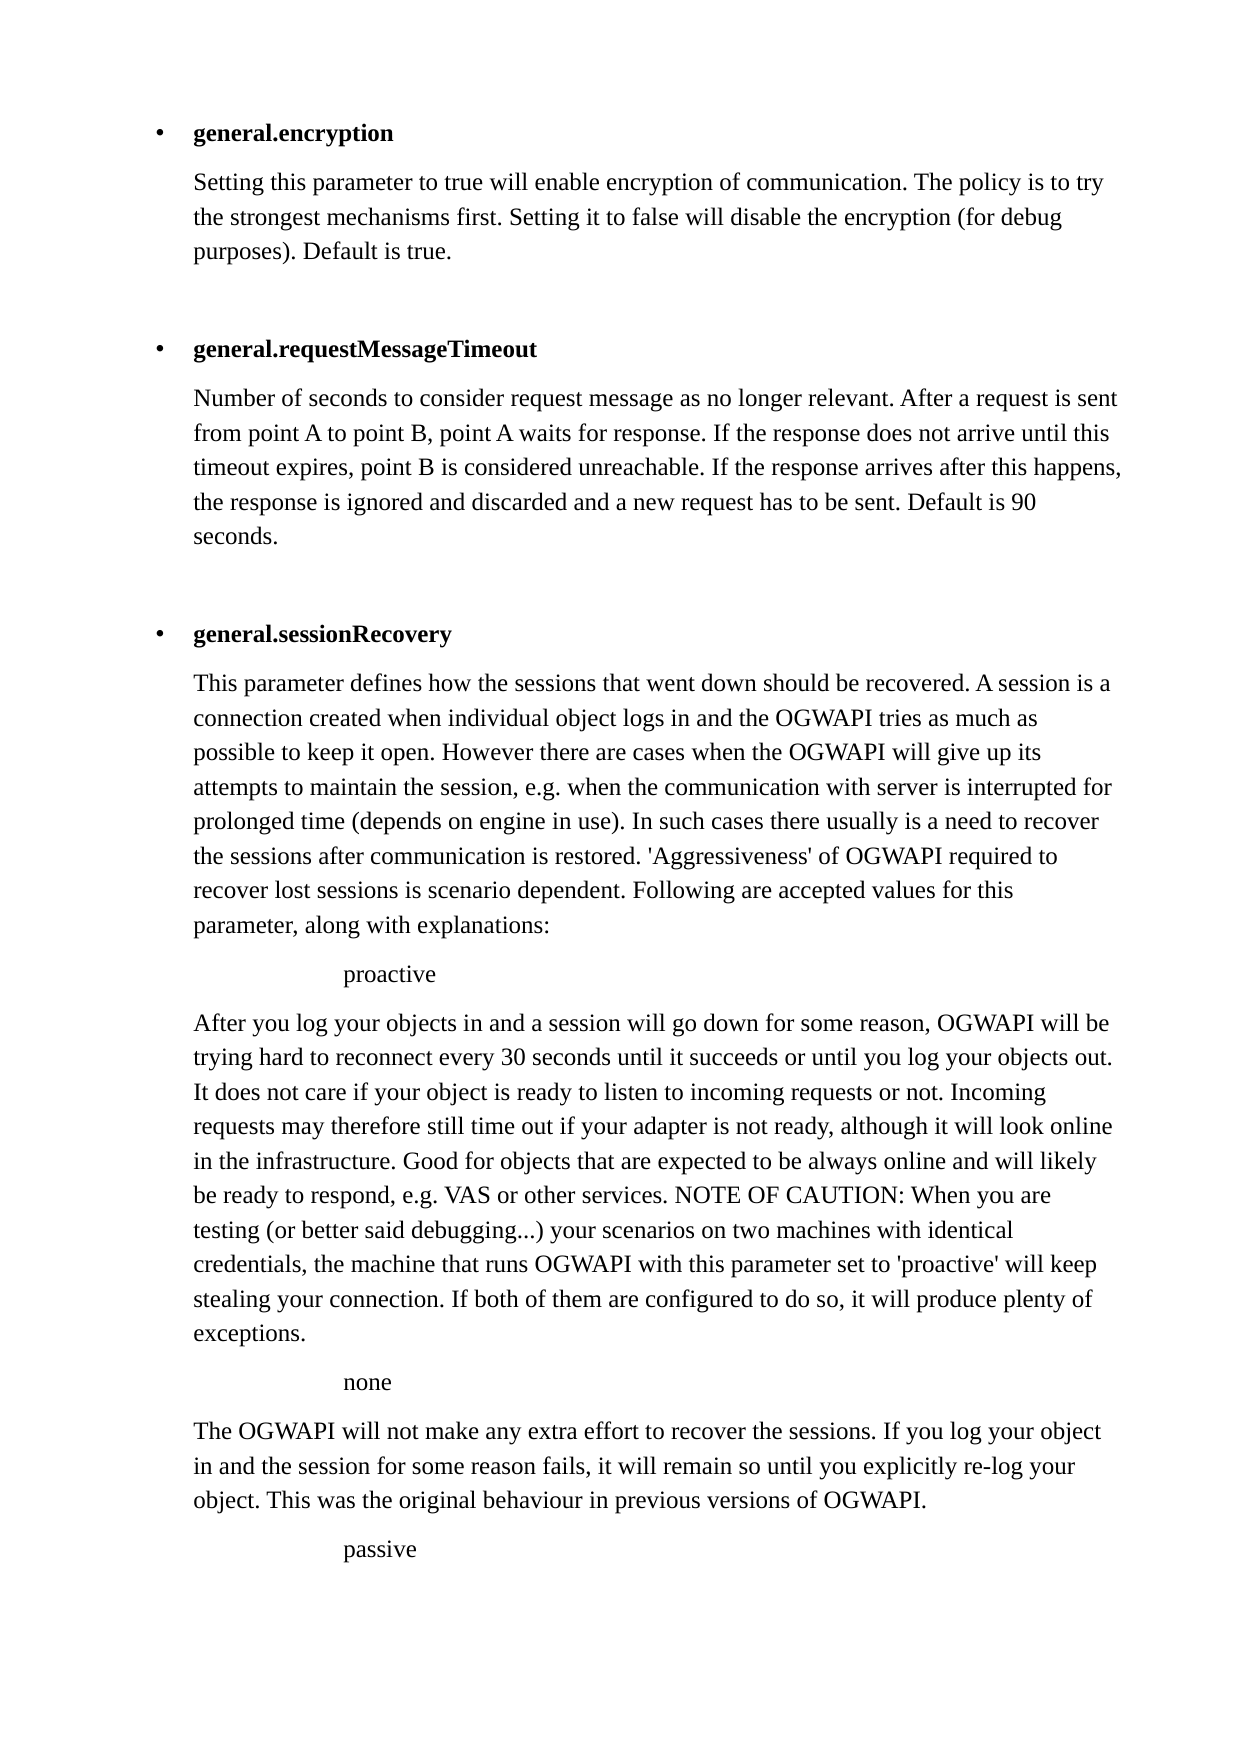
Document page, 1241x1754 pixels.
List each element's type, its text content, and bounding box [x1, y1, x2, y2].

list proactive [156, 959, 1122, 988]
list This parameter defines how the sessions that went down should be recovered. A session is a connection created when individual object logs in and the OGWAPI tries as much as possible to keep it open. However there are cases when the OGWAPI will give up its attempts to maintain the session, e.g. when the communication with server is interrupted for prolonged time (depends on engine in use). In such cases there usually is a need to recover the sessions after communication is restored. 'Aggressiveness' of OGWAPI required to recover lost sessions is scenario dependent. Following are accepted values for this parameter, along with explanations: [156, 668, 1122, 938]
list Setting this parameter to true will enable encryption of communication. The policy is to try the strongest mechanisms first. Setting it to false will disable the encryption (for debug purposes). Default is true. [156, 167, 1122, 265]
list The OGWAPI will not make any extra effort to recover the sessions. If you log your object in and the session for some reason fails, it will remain so until you explicitly re-log your object. This was the original behaviour in previous versions of OGWAPI. [156, 1416, 1122, 1514]
list After you log your objects in and a session will go down for some reason, OGWAPI will be trying hard to reconnect every 30 seconds until it succeeds or until you log your objects out. It does not care if your object is ready to listen to incoming requests or not. Incoming requests may therefore still time out if your adapter is not ready, although it will look online in the infrastructure. Good for objects that are expected to be always online and will likely be ready to respond, e.g. VAS or other services. NOTE OF CAUTION: When you are testing (or better said debugging...) your scenarios on two machines with identical credentials, the machine that runs OGWAPI with this parameter set to 'proactive' will keep stealing your connection. If both of them are configured to do so, it will produce plenty of exceptions. [156, 1008, 1122, 1347]
list general.encryption [156, 118, 1122, 147]
list none [306, 1367, 1122, 1396]
list general.requestMessageTimeout [156, 334, 1122, 363]
list Number of seconds to consider request message as no longer relevant. After a request is sent from point A to point B, point A waits for response. If the response does not arrive until this timeout expires, point B is considered unreachable. If the response arrives after this happens, the response is ignored and discarded and a new request has to be sent. Default is 90 seconds. [156, 383, 1122, 550]
list passive [306, 1534, 1122, 1563]
list general.sessionRecovery [156, 619, 1122, 648]
